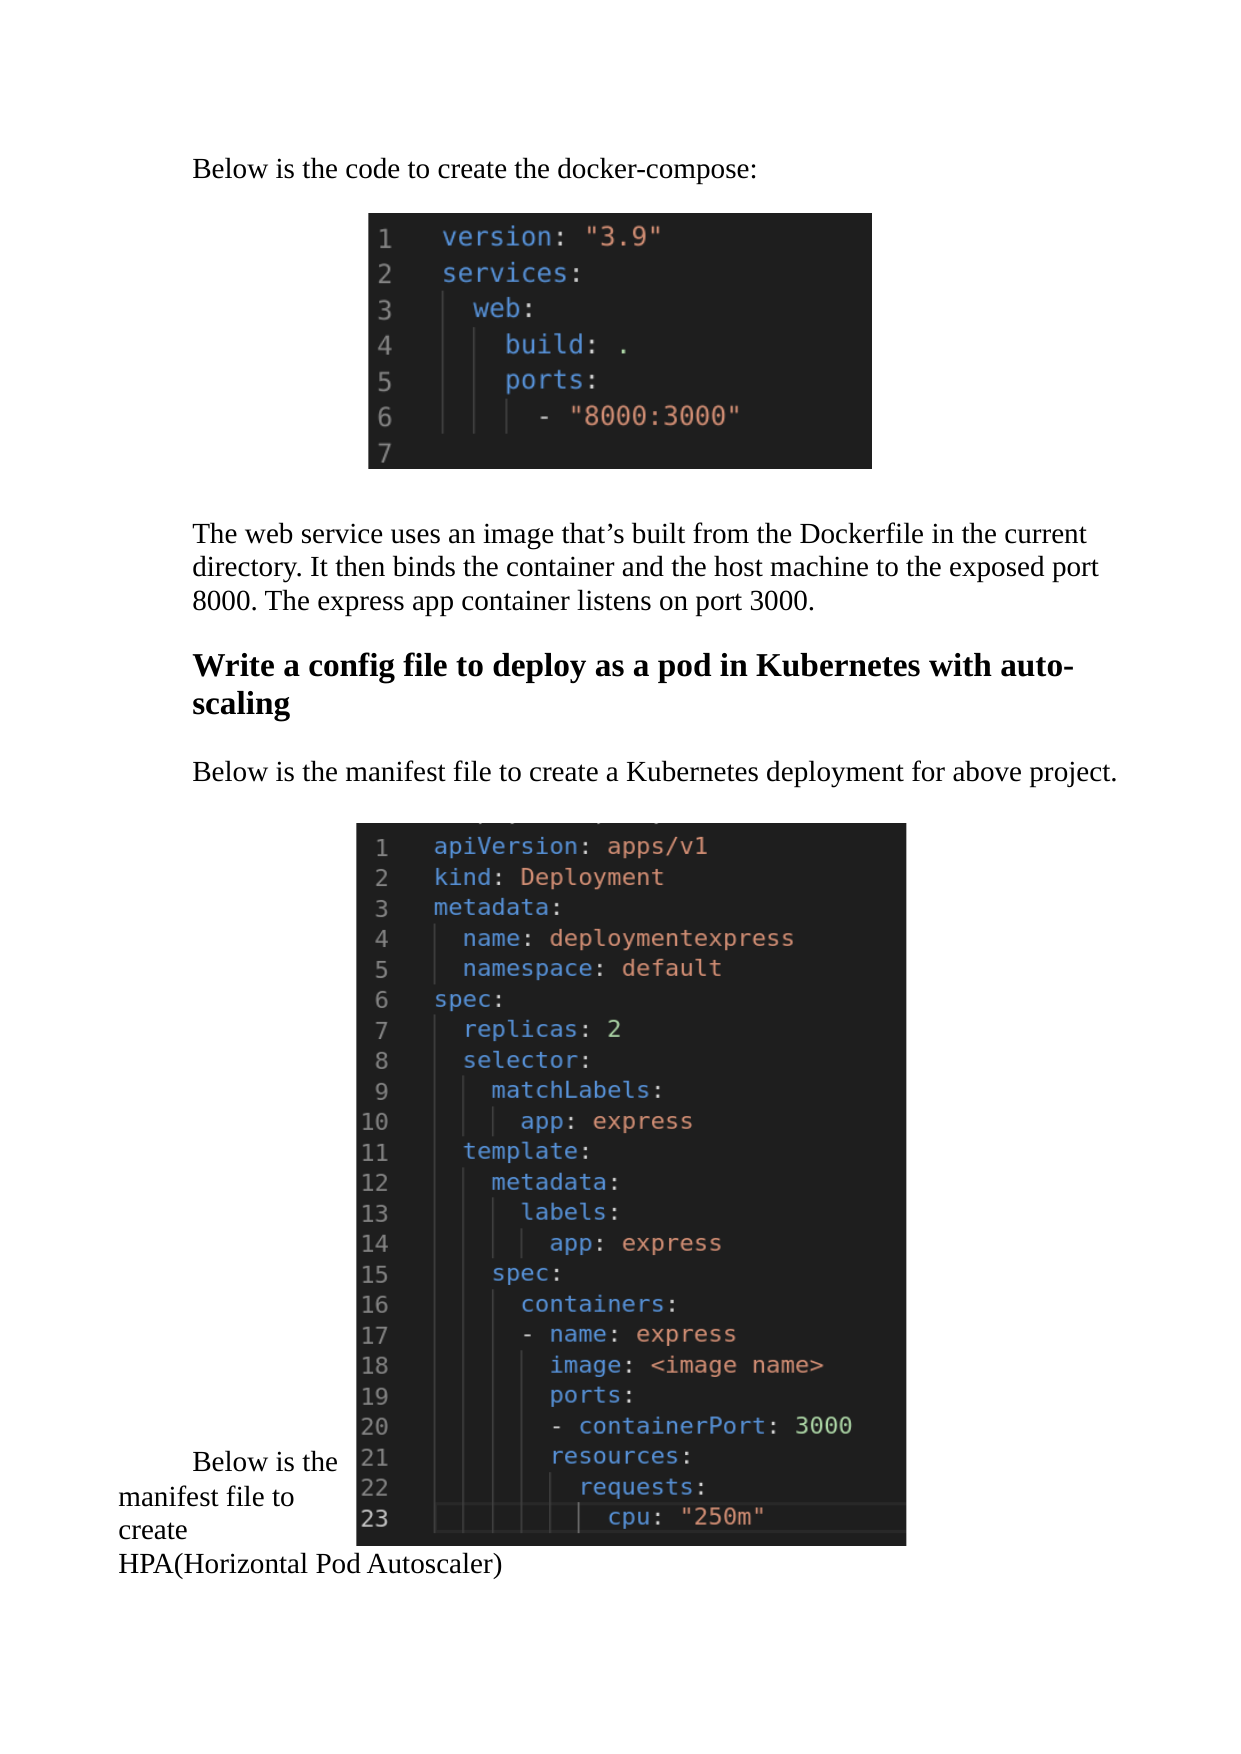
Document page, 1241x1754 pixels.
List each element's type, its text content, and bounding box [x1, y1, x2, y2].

text Write a config file to deploy as a pod in Kubernetes with auto- scaling [118, 645, 1122, 722]
picture [368, 213, 872, 469]
picture [356, 823, 907, 1546]
text Below is the manifest file to create a Kubernetes deployment for above project. [118, 751, 1122, 789]
text Below is the manifest file to create HPA(Horizontal Pod Autoscaler) [118, 1441, 1122, 1579]
text Below is the code to create the docker-compose: [118, 118, 1122, 185]
text The web service uses an image that’s built from the Dockerfile in the current directory. It then binds the container and the host machine to the exposed port 8000. The express app container listens on port 3000. [118, 214, 1122, 616]
